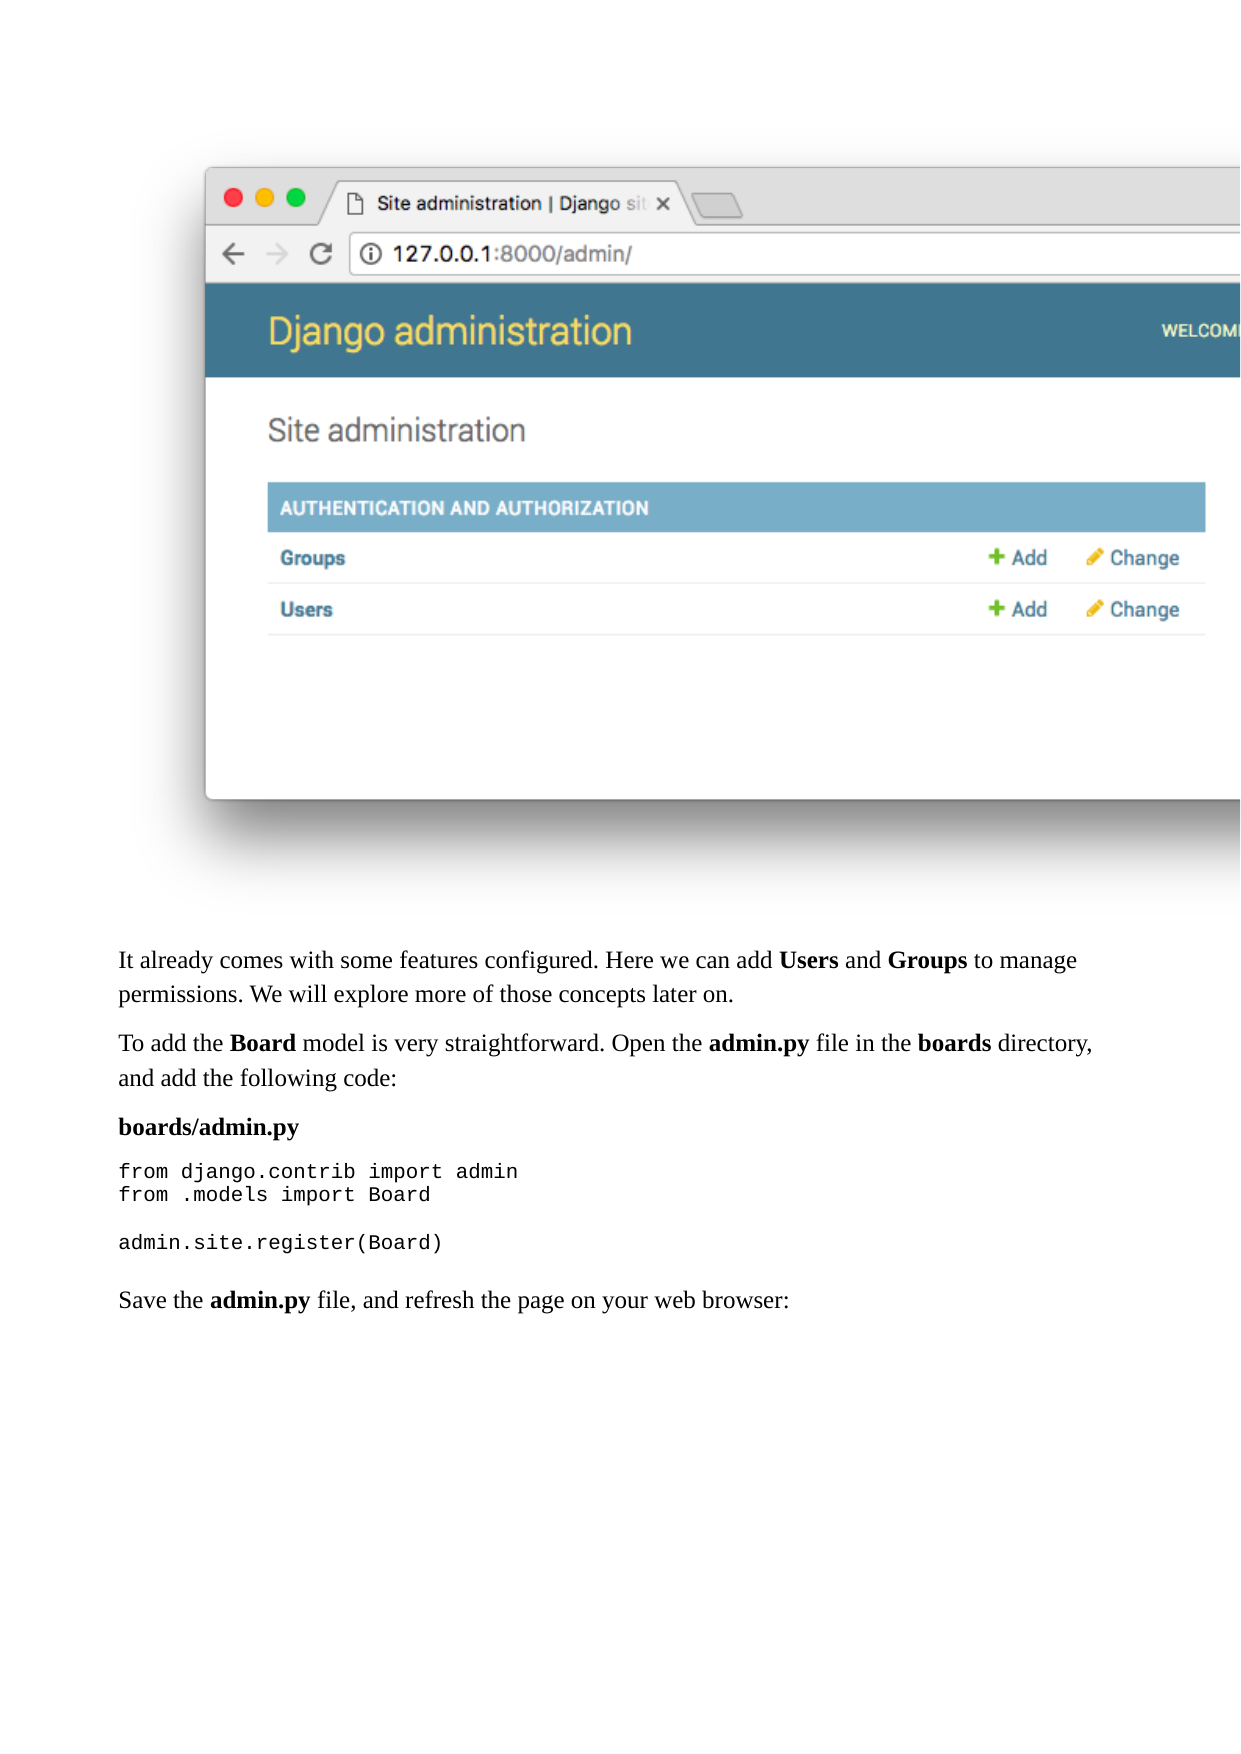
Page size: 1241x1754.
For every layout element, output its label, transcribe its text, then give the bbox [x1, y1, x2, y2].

text Save the admin.py file, and refresh the page on your web browser: [118, 1285, 1122, 1314]
text It already comes with some features configured. Here we can add Users and Groups to manage permissions. We will explore more of those concepts later on. [118, 945, 1122, 1008]
text To add the Board model is very straightforward. Open the admin.py file in the boards directory, and add the following code: [118, 1028, 1122, 1091]
text admin.site.register(Board) [118, 1232, 1122, 1255]
text from django.contrib import admin [118, 1161, 1122, 1184]
picture [118, 118, 1241, 925]
text from .models import Board [118, 1184, 1122, 1208]
text boards/admin.py [118, 1112, 1122, 1141]
